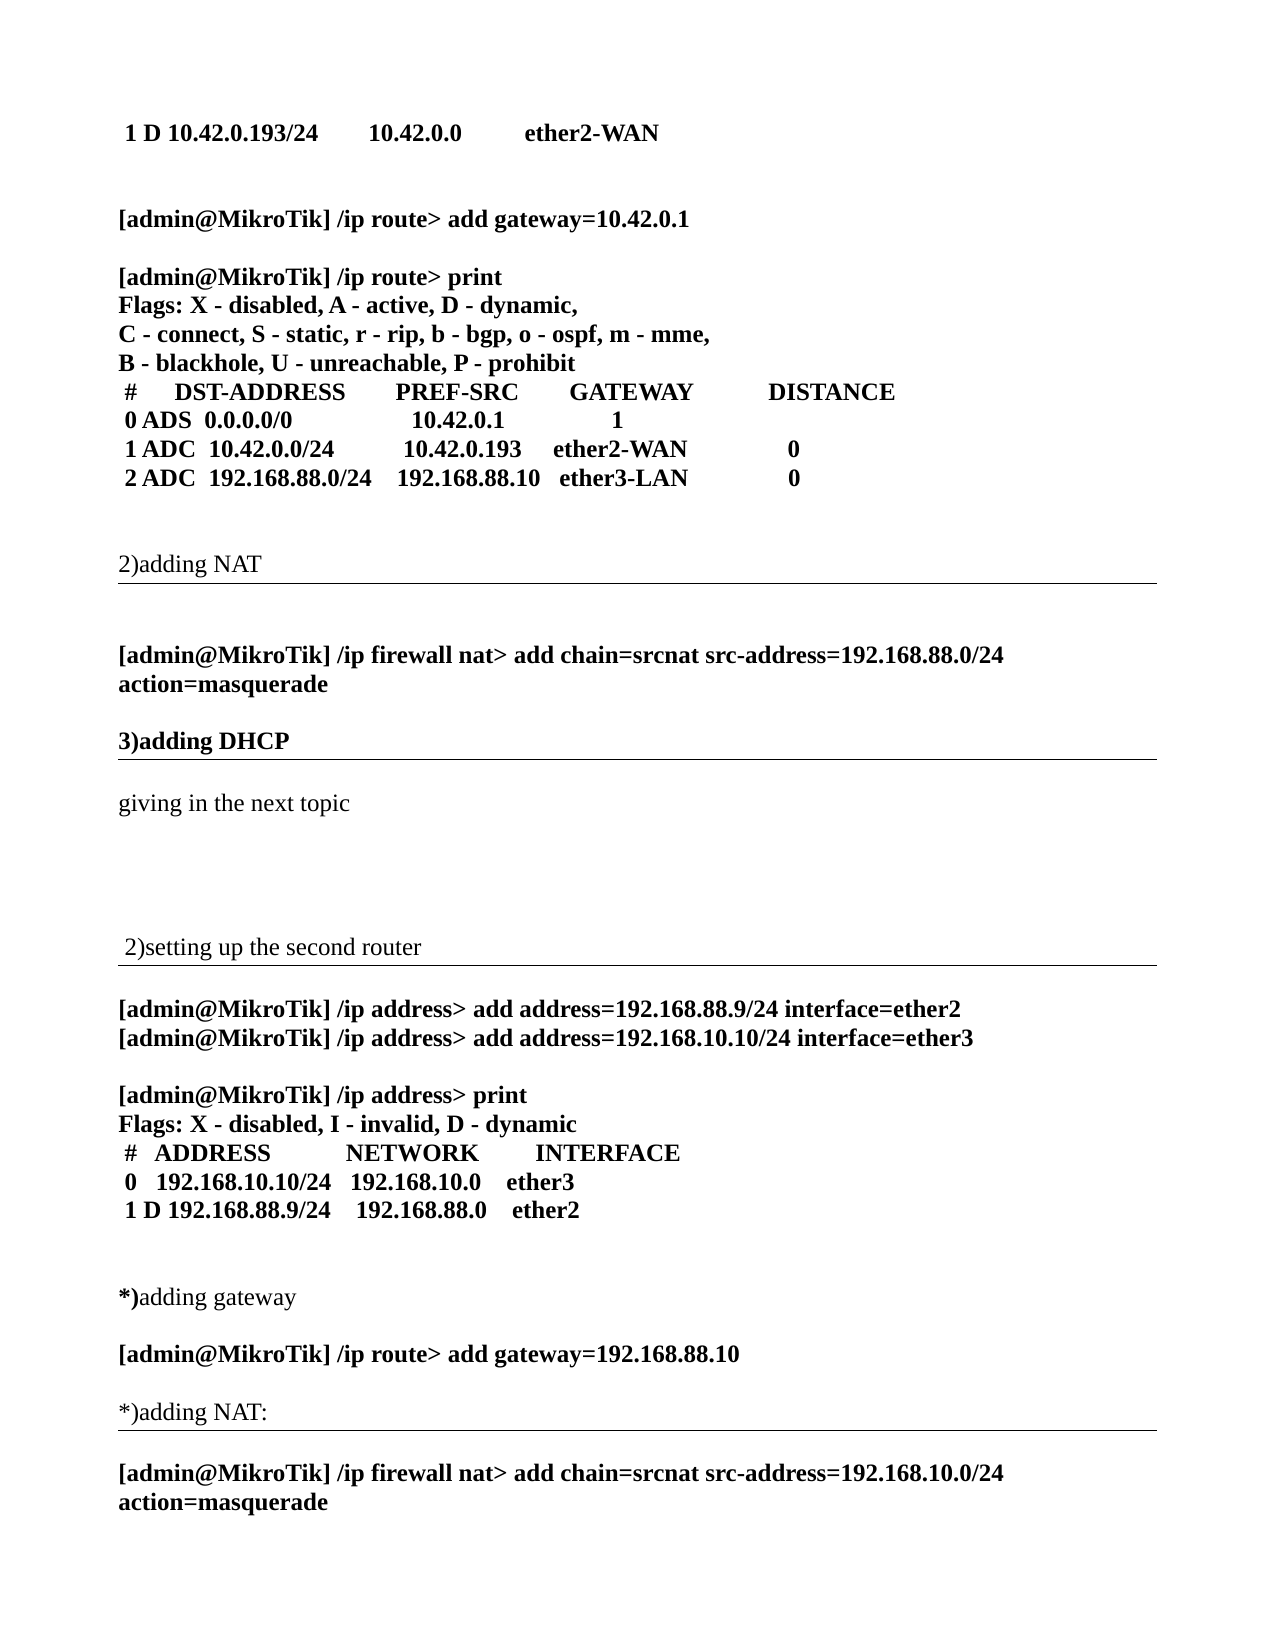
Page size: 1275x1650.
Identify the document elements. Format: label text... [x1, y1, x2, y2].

text Flags: X - disabled, I - invalid, D - dynamic [118, 1109, 1157, 1138]
text [admin@MikroTik] /ip route> print [118, 262, 1157, 291]
text *)adding gateway [118, 1282, 1157, 1310]
text C - connect, S - static, r - rip, b - bgp, o - ospf, m - mme, [118, 319, 1157, 348]
text [admin@MikroTik] /ip address> add address=192.168.88.9/24 interface=ether2 [118, 994, 1157, 1023]
text 1 D 192.168.88.9/24 192.168.88.0 ether2 [118, 1195, 1157, 1224]
text 1 D 10.42.0.193/24 10.42.0.0 ether2-WAN [118, 118, 1157, 147]
text *)adding NAT: [118, 1397, 1157, 1430]
text B - blackhole, U - unreachable, P - prohibit [118, 348, 1157, 377]
text 3)adding DHCP [118, 726, 1157, 759]
text 1 ADC 10.42.0.0/24 10.42.0.193 ether2-WAN 0 [118, 434, 1157, 463]
text # ADDRESS NETWORK INTERFACE [118, 1138, 1157, 1167]
text [admin@MikroTik] /ip firewall nat> add chain=srcnat src-address=192.168.88.0/24 [118, 640, 1157, 669]
text [admin@MikroTik] /ip firewall nat> add chain=srcnat src-address=192.168.10.0/24 [118, 1458, 1157, 1487]
text 0 ADS 0.0.0.0/0 10.42.0.1 1 [118, 406, 1157, 434]
text action=masquerade [118, 1487, 1157, 1516]
text 2 ADC 192.168.88.0/24 192.168.88.10 ether3-LAN 0 [118, 463, 1157, 492]
text [admin@MikroTik] /ip address> add address=192.168.10.10/24 interface=ether3 [118, 1023, 1157, 1052]
text [admin@MikroTik] /ip address> print [118, 1080, 1157, 1109]
text [admin@MikroTik] /ip route> add gateway=192.168.88.10 [118, 1339, 1157, 1368]
text action=masquerade [118, 669, 1157, 698]
text 2)setting up the second router [118, 932, 1157, 965]
text Flags: X - disabled, A - active, D - dynamic, [118, 291, 1157, 319]
text 2)adding NAT [118, 549, 1157, 583]
text [admin@MikroTik] /ip route> add gateway=10.42.0.1 [118, 204, 1157, 233]
text 0 192.168.10.10/24 192.168.10.0 ether3 [118, 1167, 1157, 1195]
text giving in the next topic [118, 788, 1157, 817]
text # DST-ADDRESS PREF-SRC GATEWAY DISTANCE [118, 377, 1157, 406]
